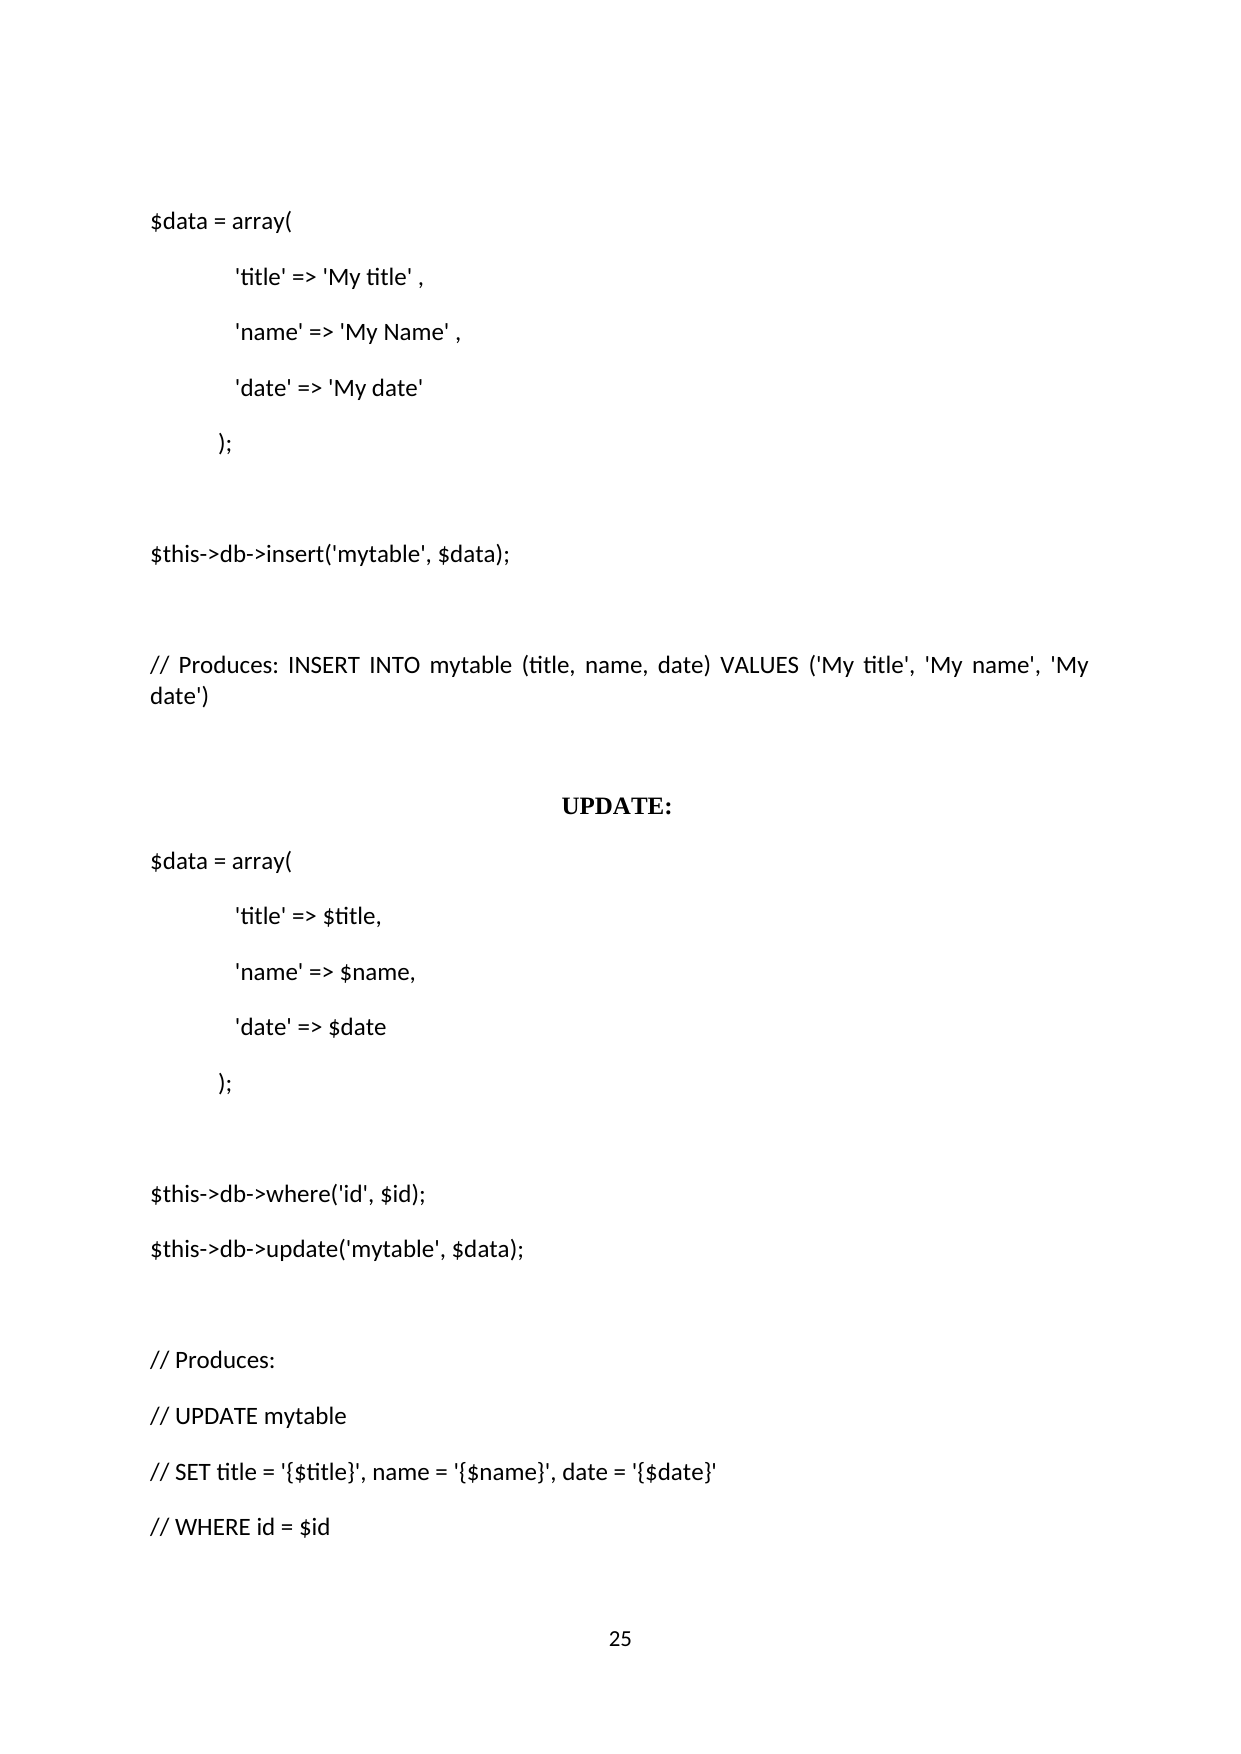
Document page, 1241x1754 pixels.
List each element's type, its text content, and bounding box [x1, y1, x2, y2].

text $data = array( [150, 845, 1090, 876]
text 'name' => $name, [150, 956, 1090, 987]
text UPDATE: [150, 791, 1090, 820]
text $this->db->insert('mytable', $data); [150, 539, 1090, 569]
text // UPDATE mytable [150, 1400, 1090, 1431]
text 'date' => 'My date' [150, 372, 1090, 403]
text // Produces: INSERT INTO mytable (title, name, date) VALUES ('My title', 'My name', 'My date') [150, 650, 1090, 711]
text 'name' => 'My Name' , [150, 317, 1090, 347]
text $this->db->update('mytable', $data); [150, 1234, 1090, 1264]
text $this->db->where('id', $id); [150, 1178, 1090, 1209]
text // SET title = '{$title}', name = '{$name}', date = '{$date}' [150, 1456, 1090, 1486]
text 'title' => $title, [150, 901, 1090, 931]
text 'date' => $date [150, 1012, 1090, 1042]
text $data = array( [150, 206, 1090, 236]
text 'title' => 'My title' , [150, 261, 1090, 292]
text ); [150, 1067, 1090, 1098]
text ); [150, 428, 1090, 458]
text // WHERE id = $id [150, 1511, 1090, 1542]
text // Produces: [150, 1345, 1090, 1375]
